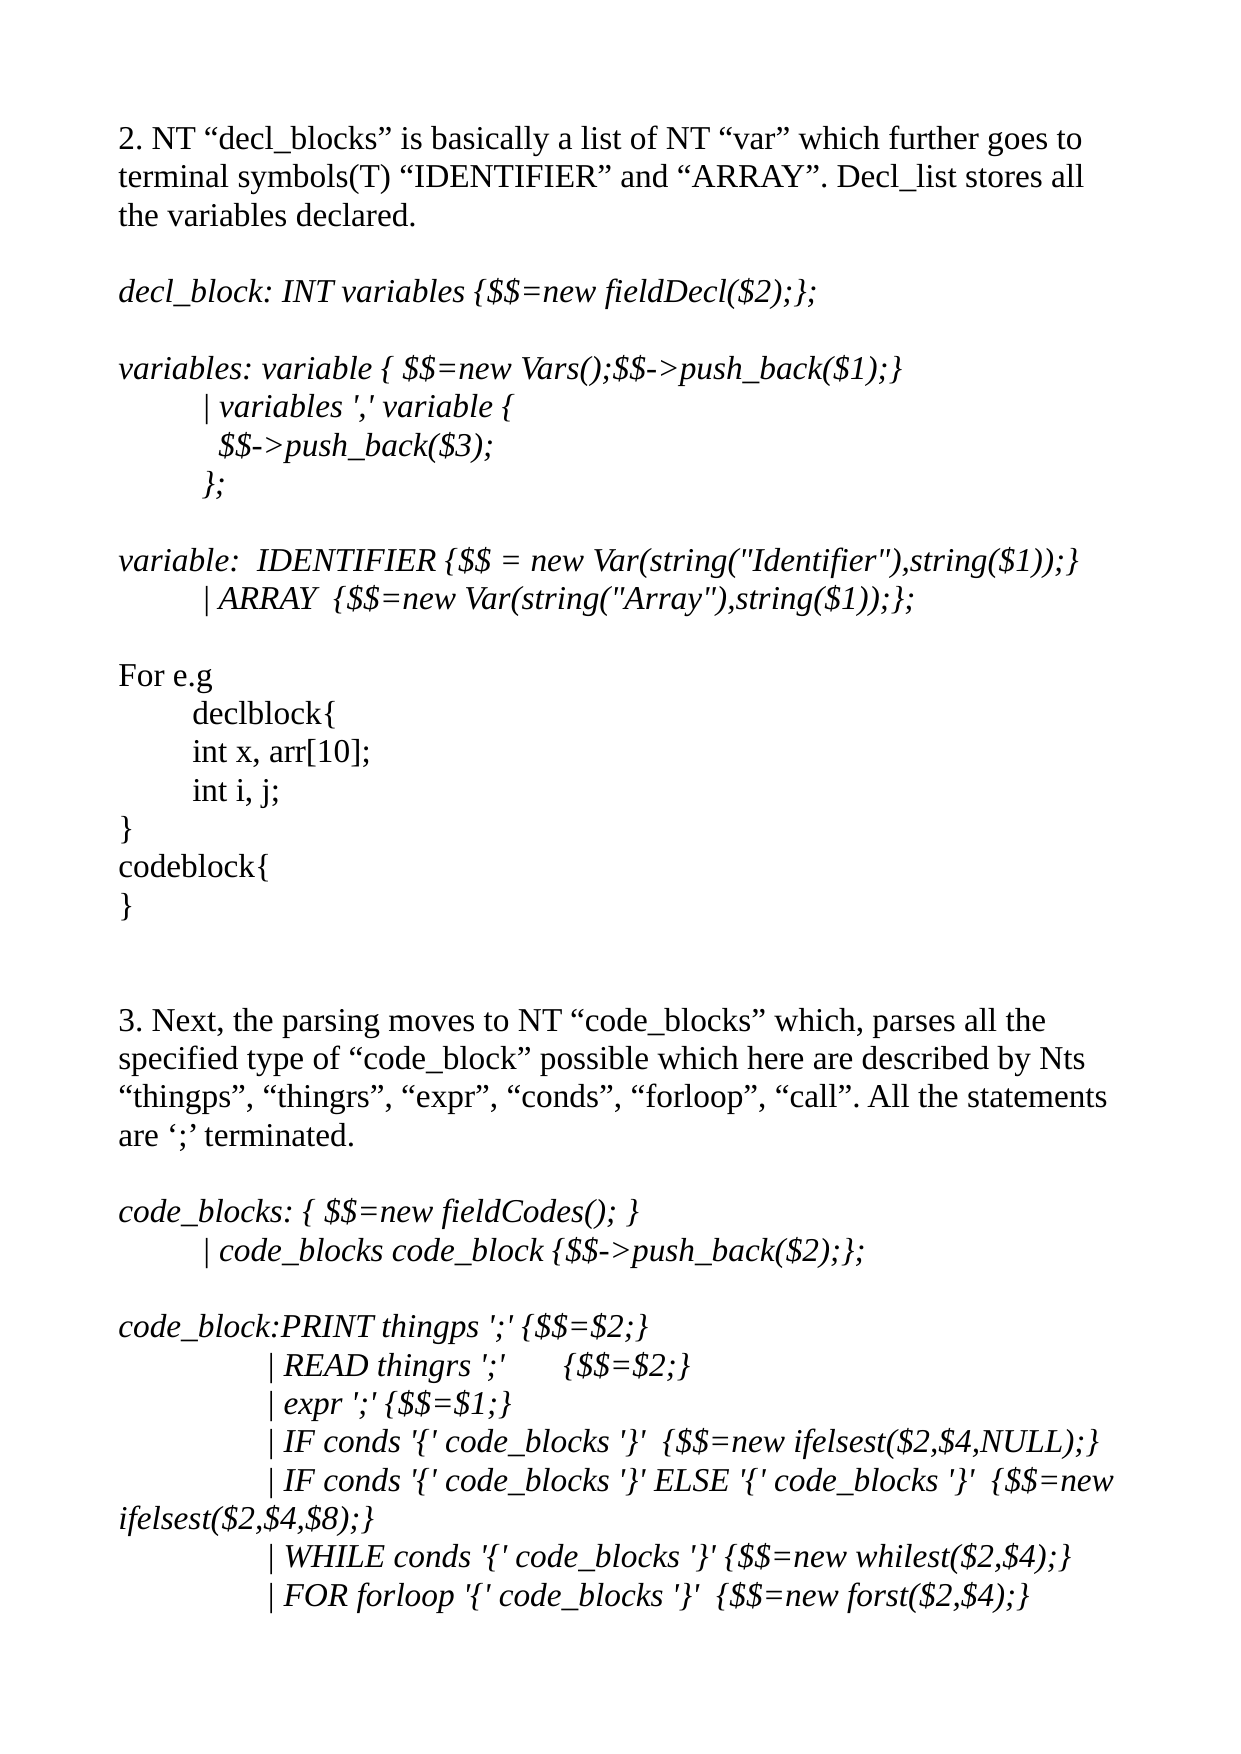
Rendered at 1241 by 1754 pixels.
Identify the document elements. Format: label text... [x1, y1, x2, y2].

text | WHILE conds '{' code_blocks '}' {$$=new whilest($2,$4);} [118, 1536, 1122, 1575]
text variables: variable { $$=new Vars();$$->push_back($1);} [118, 348, 1122, 386]
text decl_block: INT variables {$$=new fieldDecl($2);}; [118, 271, 1122, 310]
text $$->push_back($3); [118, 425, 1122, 463]
text declblock{ [118, 693, 1122, 731]
text | IF conds '{' code_blocks '}' {$$=new ifelsest($2,$4,NULL);} [118, 1421, 1122, 1460]
text | ARRAY {$$=new Var(string("Array"),string($1));}; [118, 578, 1122, 616]
text variable: IDENTIFIER {$$ = new Var(string("Identifier"),string($1));} [118, 540, 1122, 578]
text } [118, 808, 1122, 846]
text code_blocks: { $$=new fieldCodes(); } [118, 1191, 1122, 1230]
text | READ thingrs ';' {$$=$2;} [118, 1345, 1122, 1383]
text }; [118, 463, 1122, 501]
text } [118, 885, 1122, 923]
text int x, arr[10]; [118, 731, 1122, 770]
text codeblock{ [118, 846, 1122, 885]
text For e.g [118, 655, 1122, 693]
text | variables ',' variable { [118, 386, 1122, 425]
text 2. NT “decl_blocks” is basically a list of NT “var” which further goes to terminal symbols(T) “IDENTIFIER” and “ARRAY”. Decl_list stores all the variables declared. [118, 118, 1122, 233]
text | code_blocks code_block {$$->push_back($2);}; [118, 1230, 1122, 1268]
text 3. Next, the parsing moves to NT “code_blocks” which, parses all the specified type of “code_block” possible which here are described by Nts “thingps”, “thingrs”, “expr”, “conds”, “forloop”, “call”. All the statements are ‘;’ terminated. [118, 1000, 1122, 1153]
text int i, j; [118, 770, 1122, 808]
text | IF conds '{' code_blocks '}' ELSE '{' code_blocks '}' {$$=new ifelsest($2,$4,$8);} [118, 1460, 1122, 1536]
text | FOR forloop '{' code_blocks '}' {$$=new forst($2,$4);} [118, 1575, 1122, 1613]
text code_block:PRINT thingps ';' {$$=$2;} [118, 1306, 1122, 1345]
text | expr ';' {$$=$1;} [118, 1383, 1122, 1421]
